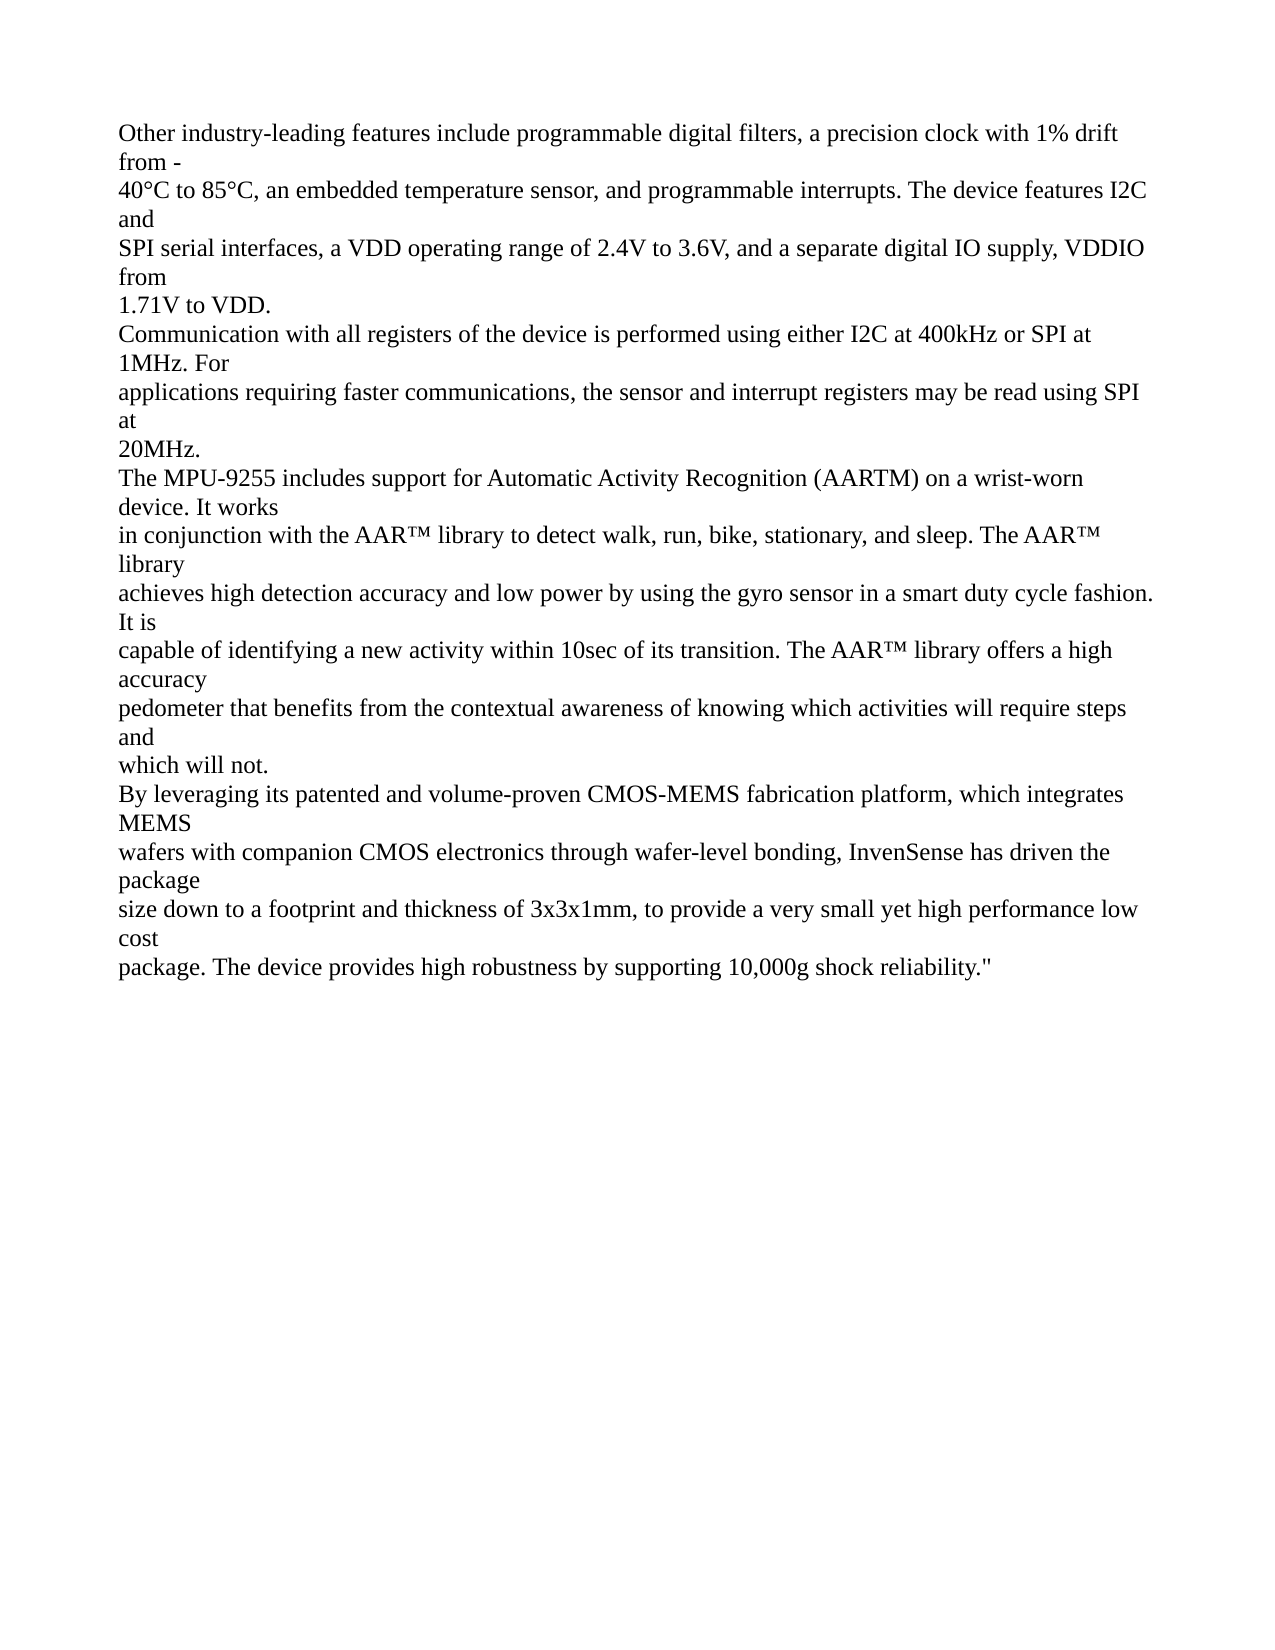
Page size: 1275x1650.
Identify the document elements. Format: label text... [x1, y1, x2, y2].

text Other industry-leading features include programmable digital filters, a precision clock with 1% drift from - [118, 118, 1157, 176]
text Communication with all registers of the device is performed using either I2C at 400kHz or SPI at 1MHz. For [118, 319, 1157, 377]
text 1.71V to VDD. [118, 291, 1157, 319]
text size down to a footprint and thickness of 3x3x1mm, to provide a very small yet high performance low cost [118, 894, 1157, 952]
text capable of identifying a new activity within 10sec of its transition. The AAR™ library offers a high accuracy [118, 636, 1157, 693]
text wafers with companion CMOS electronics through wafer-level bonding, InvenSense has driven the package [118, 837, 1157, 894]
text in conjunction with the AAR™ library to detect walk, run, bike, stationary, and sleep. The AAR™ library [118, 521, 1157, 578]
text The MPU-9255 includes support for Automatic Activity Recognition (AARTM) on a wrist-worn device. It works [118, 463, 1157, 521]
text achieves high detection accuracy and low power by using the gyro sensor in a smart duty cycle fashion. It is [118, 578, 1157, 636]
text 20MHz. [118, 434, 1157, 463]
text package. The device provides high robustness by supporting 10,000g shock reliability." [118, 952, 1157, 981]
text By leveraging its patented and volume-proven CMOS-MEMS fabrication platform, which integrates MEMS [118, 779, 1157, 837]
text applications requiring faster communications, the sensor and interrupt registers may be read using SPI at [118, 377, 1157, 434]
text 40°C to 85°C, an embedded temperature sensor, and programmable interrupts. The device features I2C and [118, 176, 1157, 233]
text pedometer that benefits from the contextual awareness of knowing which activities will require steps and [118, 693, 1157, 751]
text SPI serial interfaces, a VDD operating range of 2.4V to 3.6V, and a separate digital IO supply, VDDIO from [118, 233, 1157, 291]
text which will not. [118, 751, 1157, 779]
